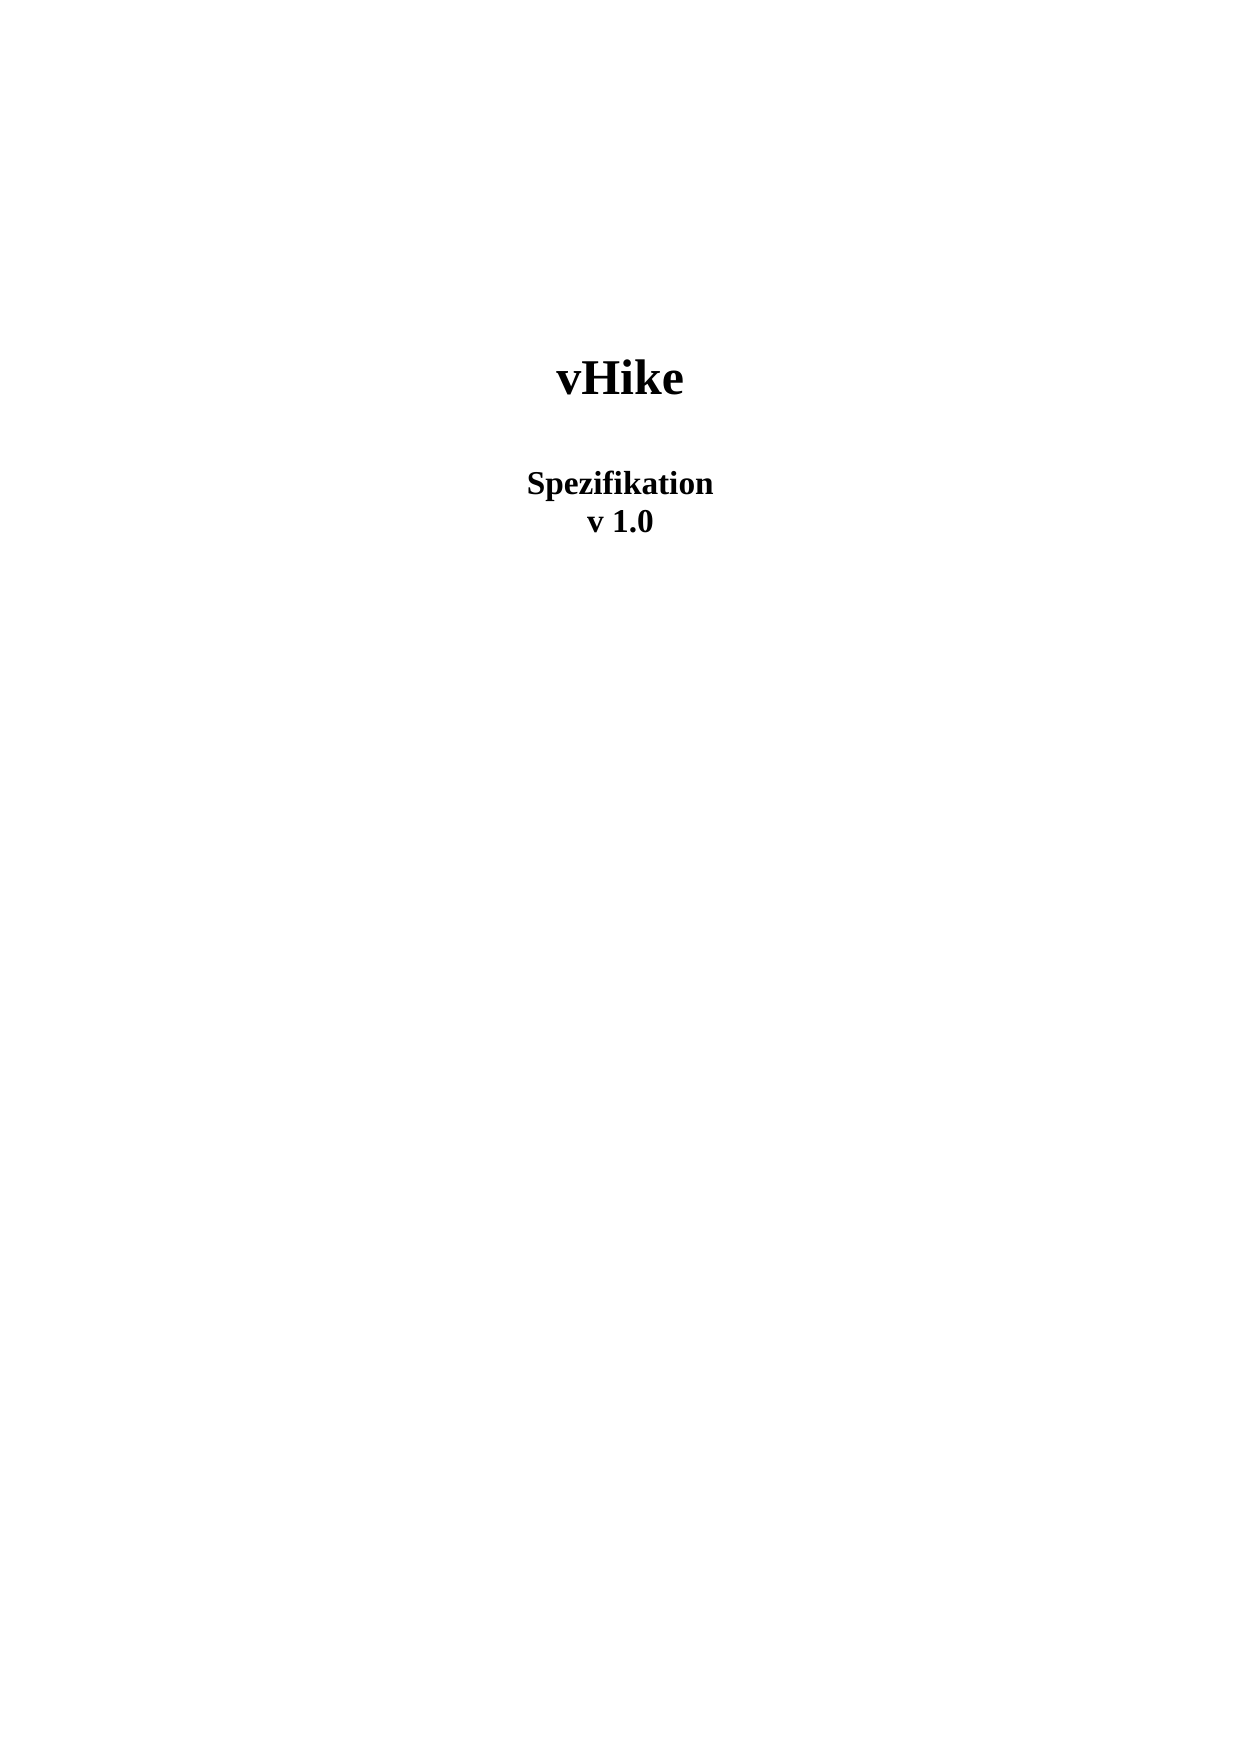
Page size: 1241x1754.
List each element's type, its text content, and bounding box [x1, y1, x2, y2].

text v 1.0 [118, 501, 1122, 540]
text vHike [118, 348, 1122, 406]
text Spezifikation [118, 463, 1122, 501]
